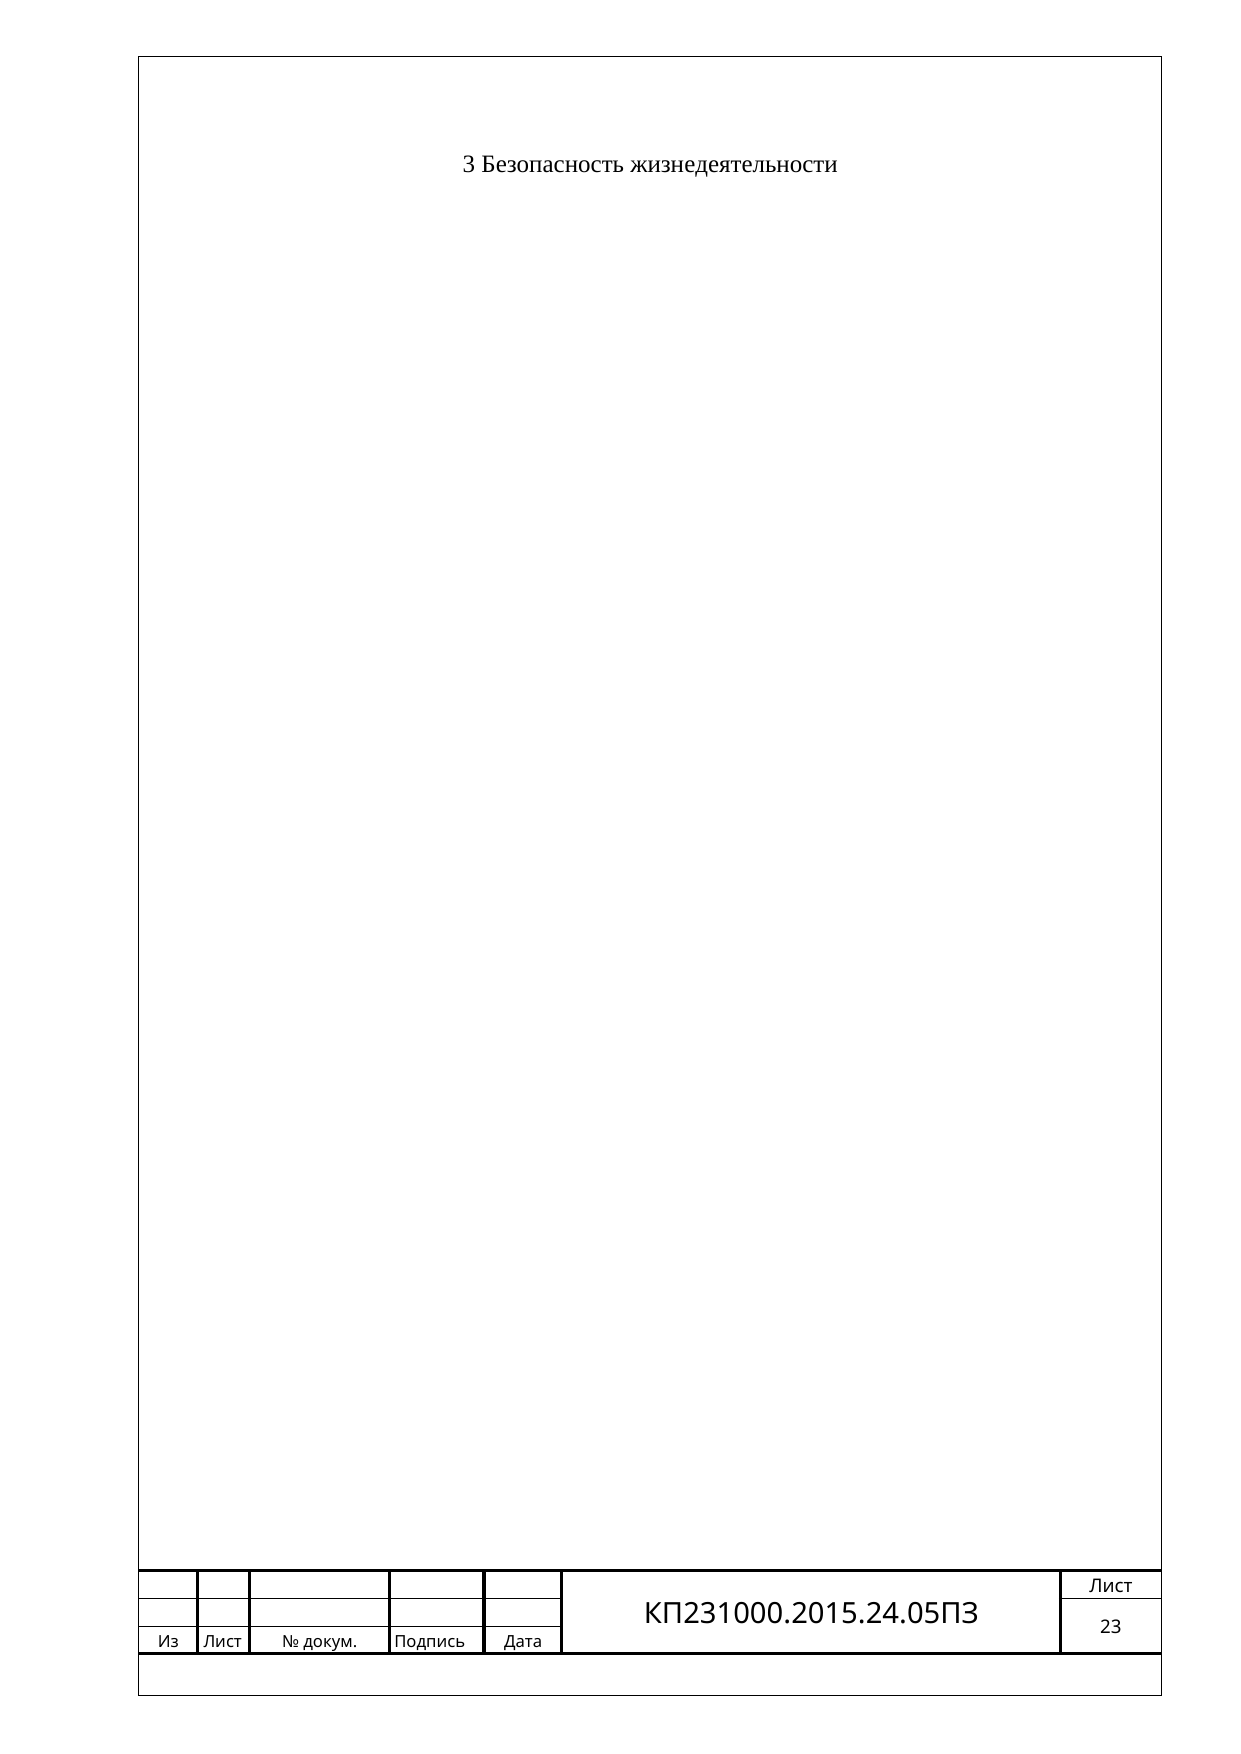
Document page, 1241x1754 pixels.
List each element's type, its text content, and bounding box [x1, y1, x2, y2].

subtitle 3 Безопасность жизнедеятельности [168, 149, 1132, 178]
